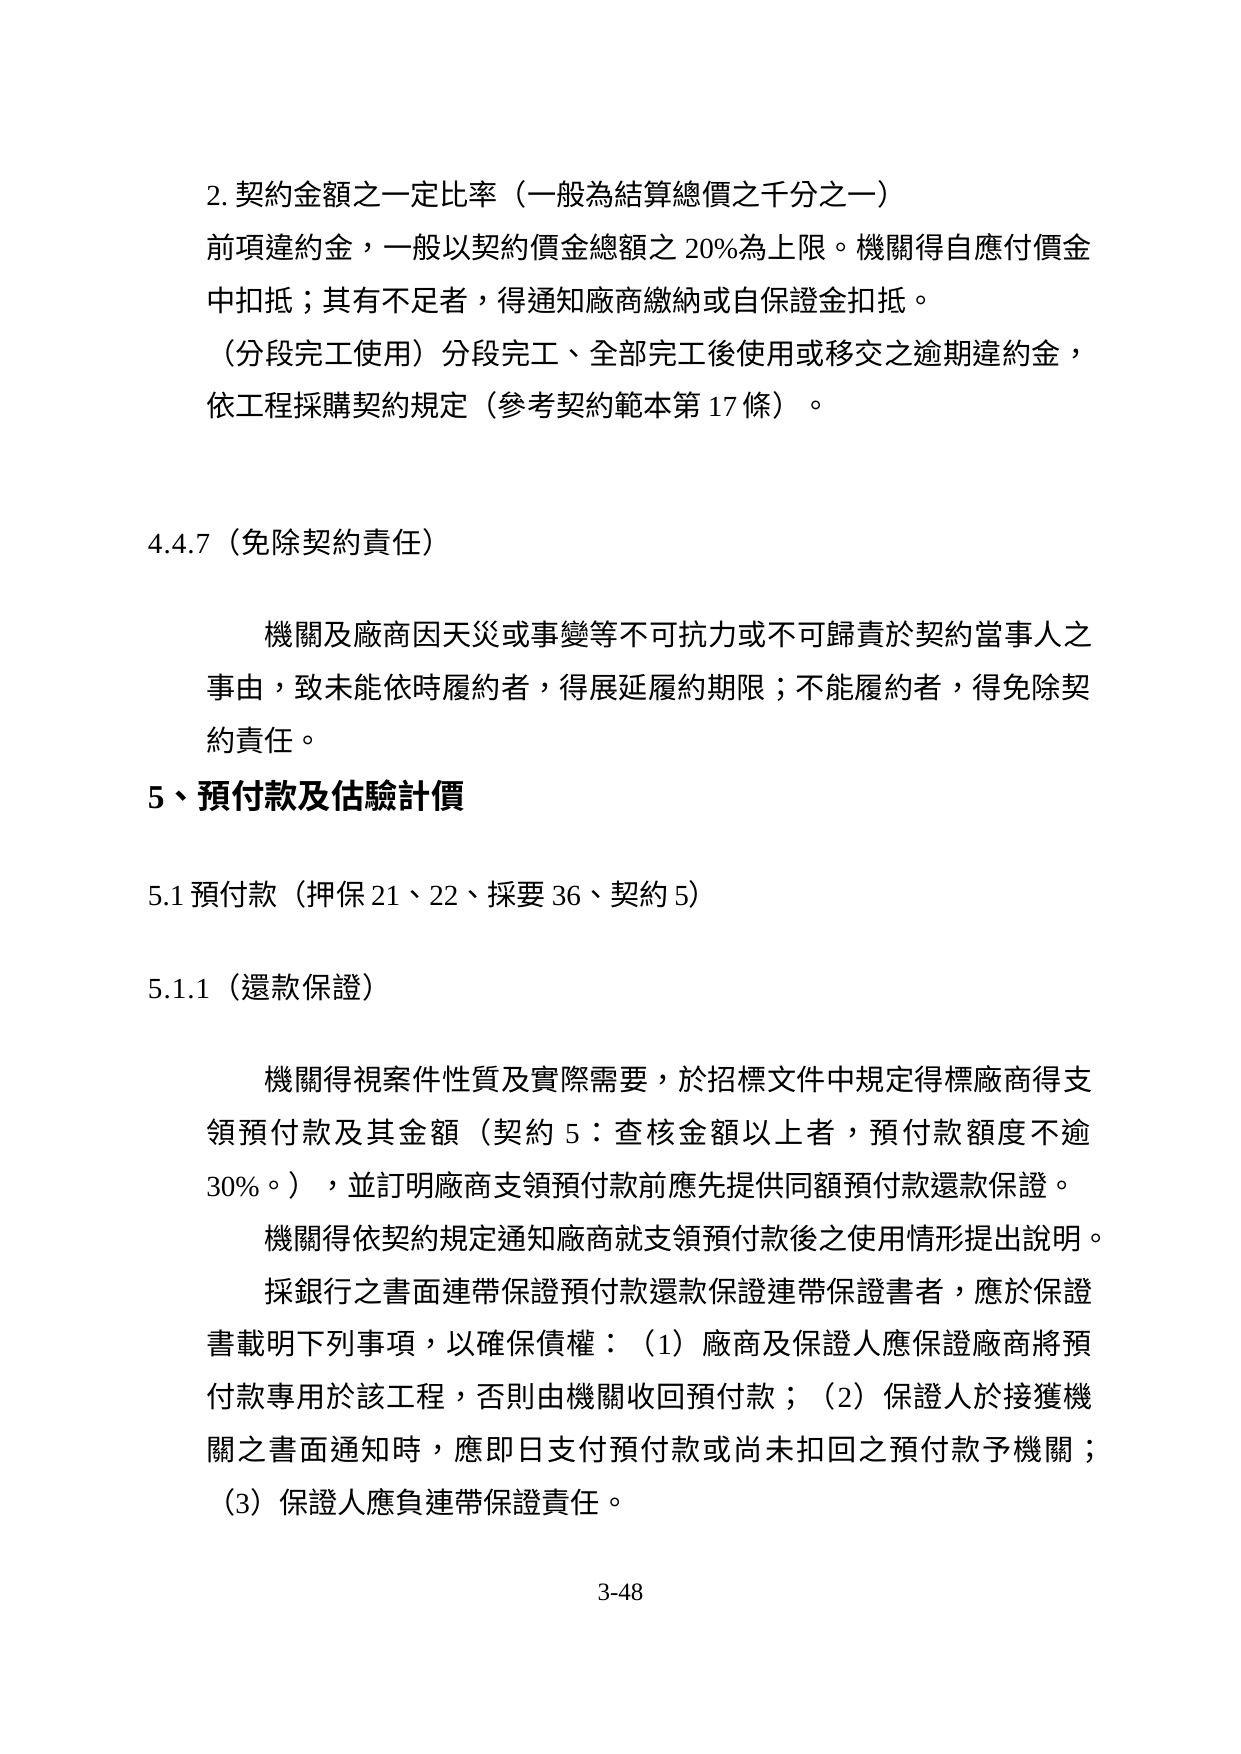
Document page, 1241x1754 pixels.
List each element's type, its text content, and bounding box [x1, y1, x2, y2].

text 採銀行之書面連帶保證預付款還款保證連帶保證書者，應於保證書載明下列事項，以確保債權：（1）廠商及保證人應保證廠商將預付款專用於該工程，否則由機關收回預付款；（2）保證人於接獲機關之書面通知時，應即日支付預付款或尚未扣回之預付款予機關；（3）保證人應負連帶保證責任。 [206, 1268, 1092, 1522]
subtitle 4.4.7（免除契約責任） [148, 519, 1092, 561]
text （分段完工使用）分段完工、全部完工後使用或移交之逾期違約金，依工程採購契約規定（參考契約範本第17條）。 [206, 330, 1092, 425]
text 前項違約金，一般以契約價金總額之20%為上限。機關得自應付價金中扣抵；其有不足者，得通知廠商繳納或自保證金扣抵。 [206, 224, 1092, 320]
text 2. 契約金額之一定比率（一般為結算總價之千分之一） [206, 172, 1092, 214]
text 機關及廠商因天災或事變等不可抗力或不可歸責於契約當事人之事由，致未能依時履約者，得展延履約期限；不能履約者，得免除契約責任。 [206, 612, 1092, 760]
text 機關得視案件性質及實際需要，於招標文件中規定得標廠商得支領預付款及其金額（契約5：查核金額以上者，預付款額度不逾30%。），並訂明廠商支領預付款前應先提供同額預付款還款保證。 [206, 1057, 1092, 1205]
subtitle 5.1.1（還款保證） [148, 964, 1092, 1007]
subtitle 預付款及估驗計價 [148, 770, 1092, 818]
subtitle 5.1預付款（押保21、22、採要36、契約5） [148, 872, 1092, 914]
text 機關得依契約規定通知廠商就支領預付款後之使用情形提出說明。 [206, 1215, 1092, 1258]
